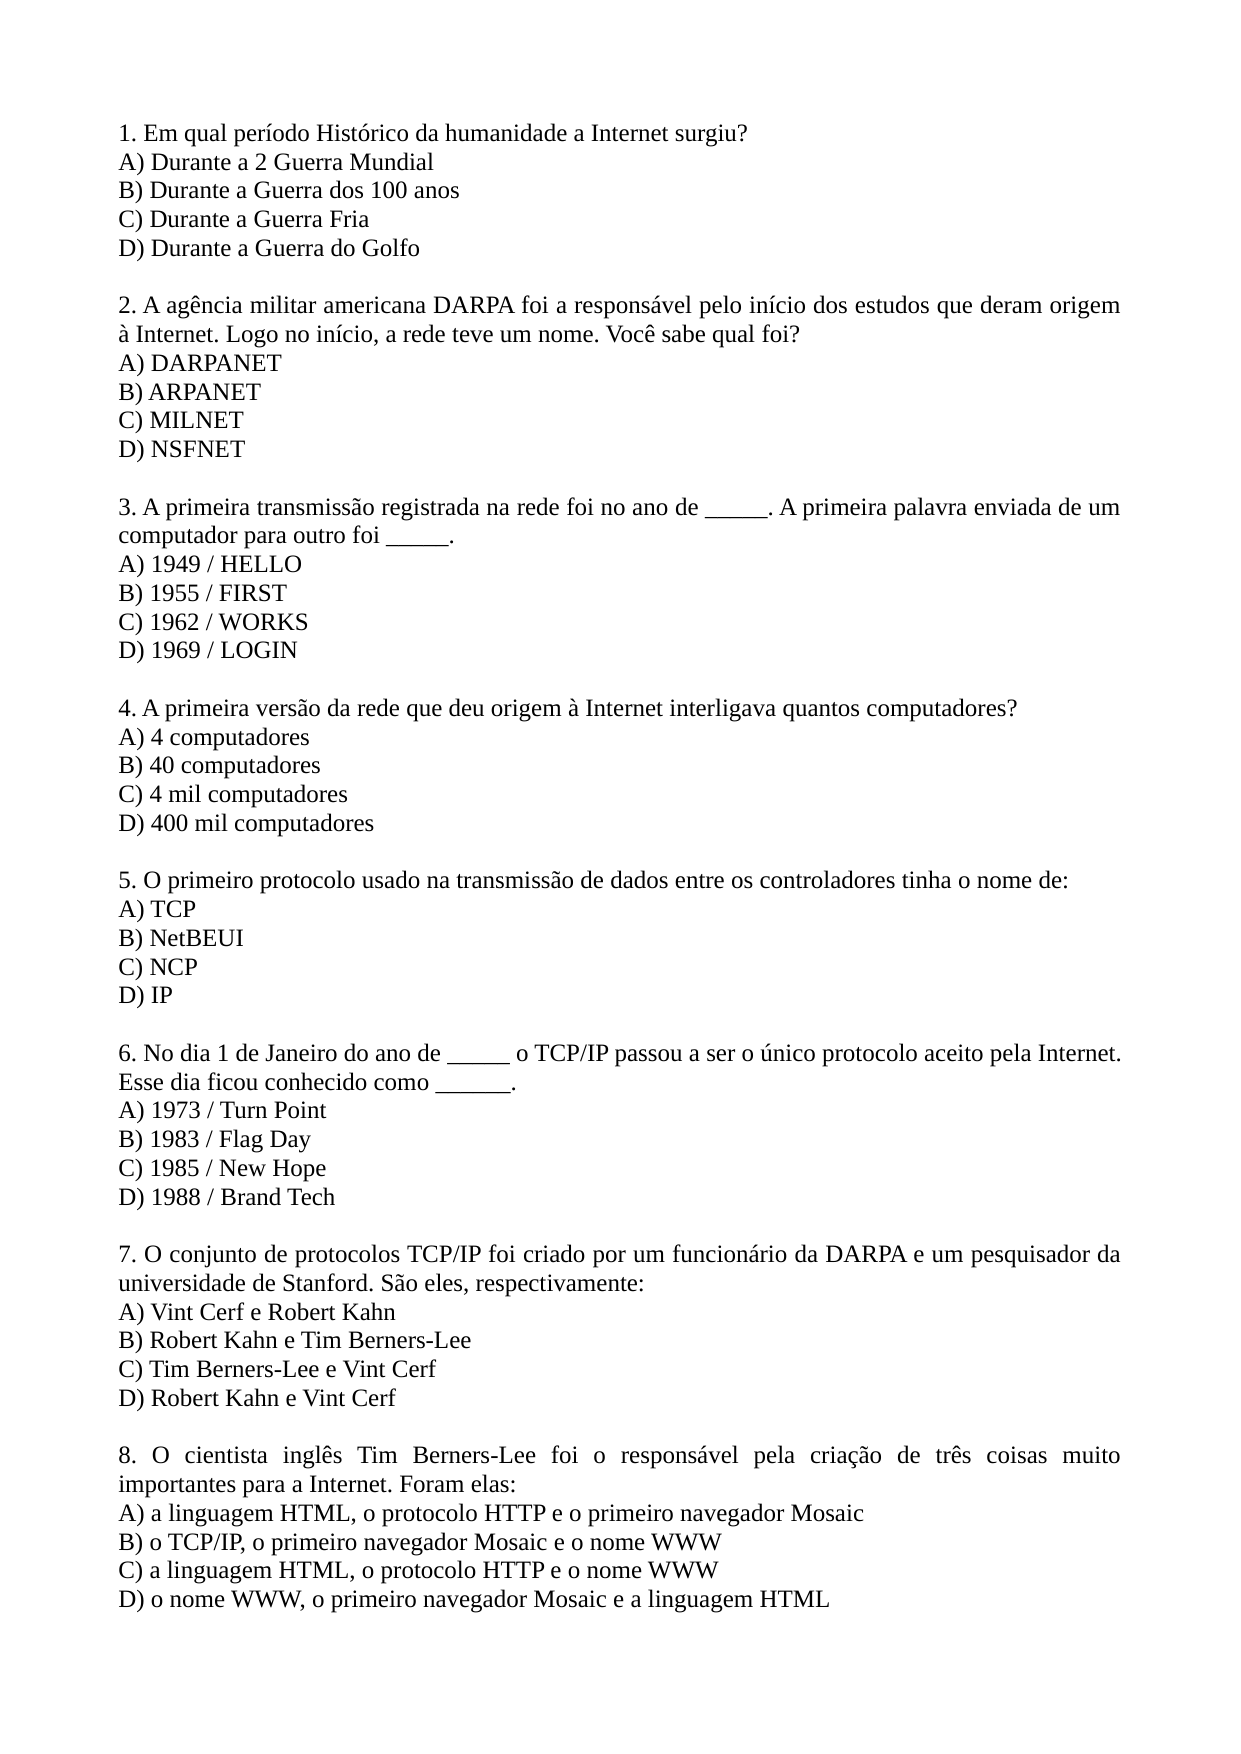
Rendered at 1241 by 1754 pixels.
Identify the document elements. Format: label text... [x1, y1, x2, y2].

text D) 400 mil computadores [118, 808, 1122, 837]
text 5. O primeiro protocolo usado na transmissão de dados entre os controladores tinha o nome de: [118, 866, 1122, 894]
text D) IP [118, 981, 1122, 1009]
text A) 1949 / HELLO [118, 549, 1122, 578]
text C) a linguagem HTML, o protocolo HTTP e o nome WWW [118, 1556, 1122, 1584]
text C) Durante a Guerra Fria [118, 204, 1122, 233]
text A) a linguagem HTML, o protocolo HTTP e o primeiro navegador Mosaic [118, 1498, 1122, 1527]
text B) o TCP/IP, o primeiro navegador Mosaic e o nome WWW [118, 1527, 1122, 1556]
text A) Durante a 2 Guerra Mundial [118, 147, 1122, 176]
text D) 1969 / LOGIN [118, 636, 1122, 664]
text D) NSFNET [118, 434, 1122, 463]
text B) 1983 / Flag Day [118, 1124, 1122, 1153]
text 6. No dia 1 de Janeiro do ano de _____ o TCP/IP passou a ser o único protocolo aceito pela Internet. Esse dia ficou conhecido como ______. [118, 1038, 1122, 1096]
text D) 1988 / Brand Tech [118, 1182, 1122, 1211]
text 4. A primeira versão da rede que deu origem à Internet interligava quantos computadores? [118, 693, 1122, 722]
text 3. A primeira transmissão registrada na rede foi no ano de _____. A primeira palavra enviada de um computador para outro foi _____. [118, 492, 1122, 549]
text D) o nome WWW, o primeiro navegador Mosaic e a linguagem HTML [118, 1584, 1122, 1613]
text C) MILNET [118, 406, 1122, 434]
text A) DARPANET [118, 348, 1122, 377]
text A) 4 computadores [118, 722, 1122, 751]
text C) NCP [118, 952, 1122, 981]
text 7. O conjunto de protocolos TCP/IP foi criado por um funcionário da DARPA e um pesquisador da universidade de Stanford. São eles, respectivamente: [118, 1239, 1122, 1297]
text D) Robert Kahn e Vint Cerf [118, 1383, 1122, 1412]
text B) NetBEUI [118, 923, 1122, 952]
text B) ARPANET [118, 377, 1122, 406]
text A) Vint Cerf e Robert Kahn [118, 1297, 1122, 1326]
text A) TCP [118, 894, 1122, 923]
text 8. O cientista inglês Tim Berners-Lee foi o responsável pela criação de três coisas muito importantes para a Internet. Foram elas: [118, 1441, 1122, 1498]
text B) 40 computadores [118, 751, 1122, 779]
text 1. Em qual período Histórico da humanidade a Internet surgiu? [118, 118, 1122, 147]
text D) Durante a Guerra do Golfo [118, 233, 1122, 262]
text B) 1955 / FIRST [118, 578, 1122, 607]
text C) 4 mil computadores [118, 779, 1122, 808]
text B) Robert Kahn e Tim Berners-Lee [118, 1326, 1122, 1354]
text A) 1973 / Turn Point [118, 1096, 1122, 1124]
text B) Durante a Guerra dos 100 anos [118, 176, 1122, 204]
text C) 1962 / WORKS [118, 607, 1122, 636]
text C) 1985 / New Hope [118, 1153, 1122, 1182]
text C) Tim Berners-Lee e Vint Cerf [118, 1354, 1122, 1383]
text 2. A agência militar americana DARPA foi a responsável pelo início dos estudos que deram origem à Internet. Logo no início, a rede teve um nome. Você sabe qual foi? [118, 291, 1122, 348]
